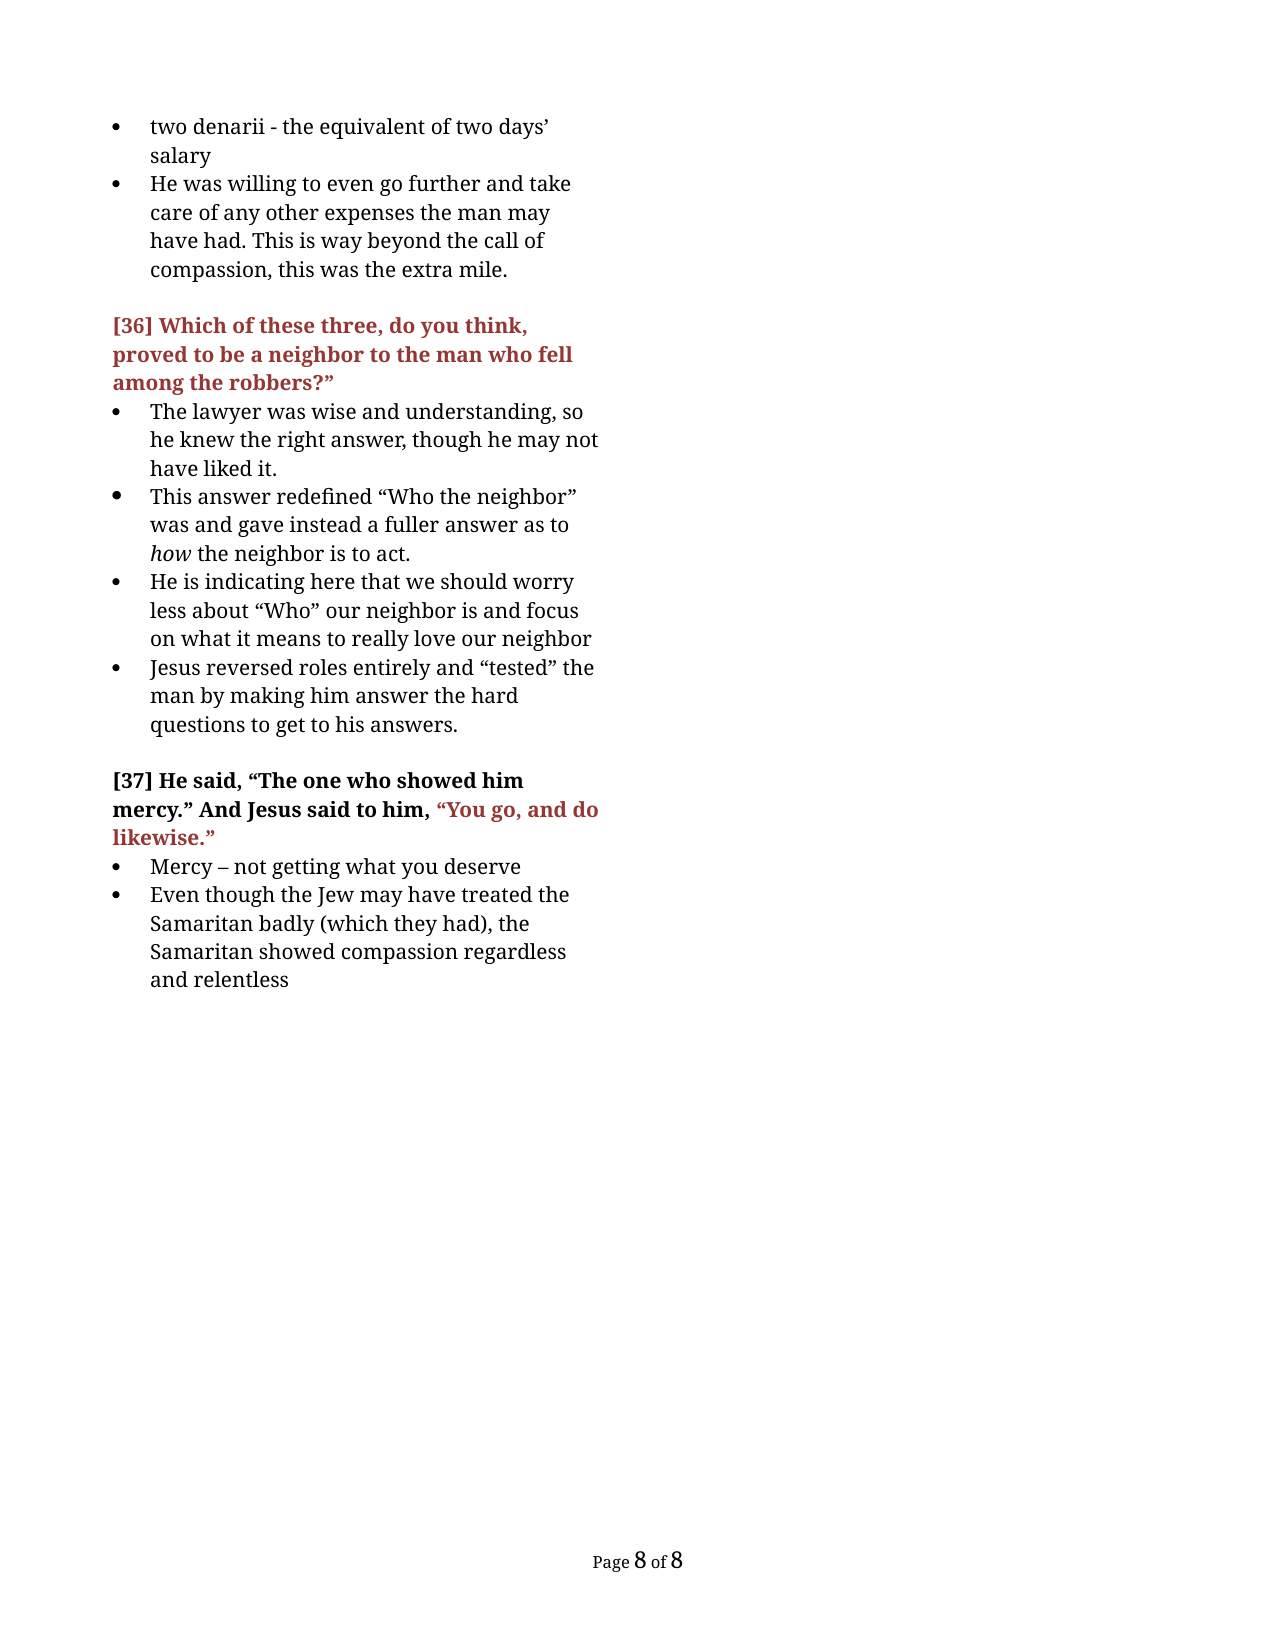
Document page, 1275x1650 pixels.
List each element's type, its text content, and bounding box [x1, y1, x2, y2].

text [36] Which of these three, do you think, proved to be a neighbor to the man who fell among the robbers?” [112, 312, 600, 397]
list two denarii - the equivalent of two days’ salary [112, 112, 600, 169]
list Jesus reversed roles entirely and “tested” the man by making him answer the hard questions to get to his answers. [112, 653, 600, 738]
list He was willing to even go further and take care of any other expenses the man may have had. This is way beyond the call of compassion, this was the extra mile. [112, 169, 600, 283]
list Mercy – not getting what you deserve [112, 852, 600, 880]
list The lawyer was wise and understanding, so he knew the right answer, though he may not have liked it. [112, 397, 600, 482]
list This answer redefined “Who the neighbor” was and gave instead a fuller answer as to how the neighbor is to act. [112, 482, 600, 567]
list Even though the Jew may have treated the Samaritan badly (which they had), the Samaritan showed compassion regardless and relentless [112, 880, 600, 994]
list He is indicating here that we should worry less about “Who” our neighbor is and focus on what it means to really love our neighbor [112, 567, 600, 653]
text [37] He said, “The one who showed him mercy.” And Jesus said to him, “You go, and do likewise.” [112, 767, 600, 852]
